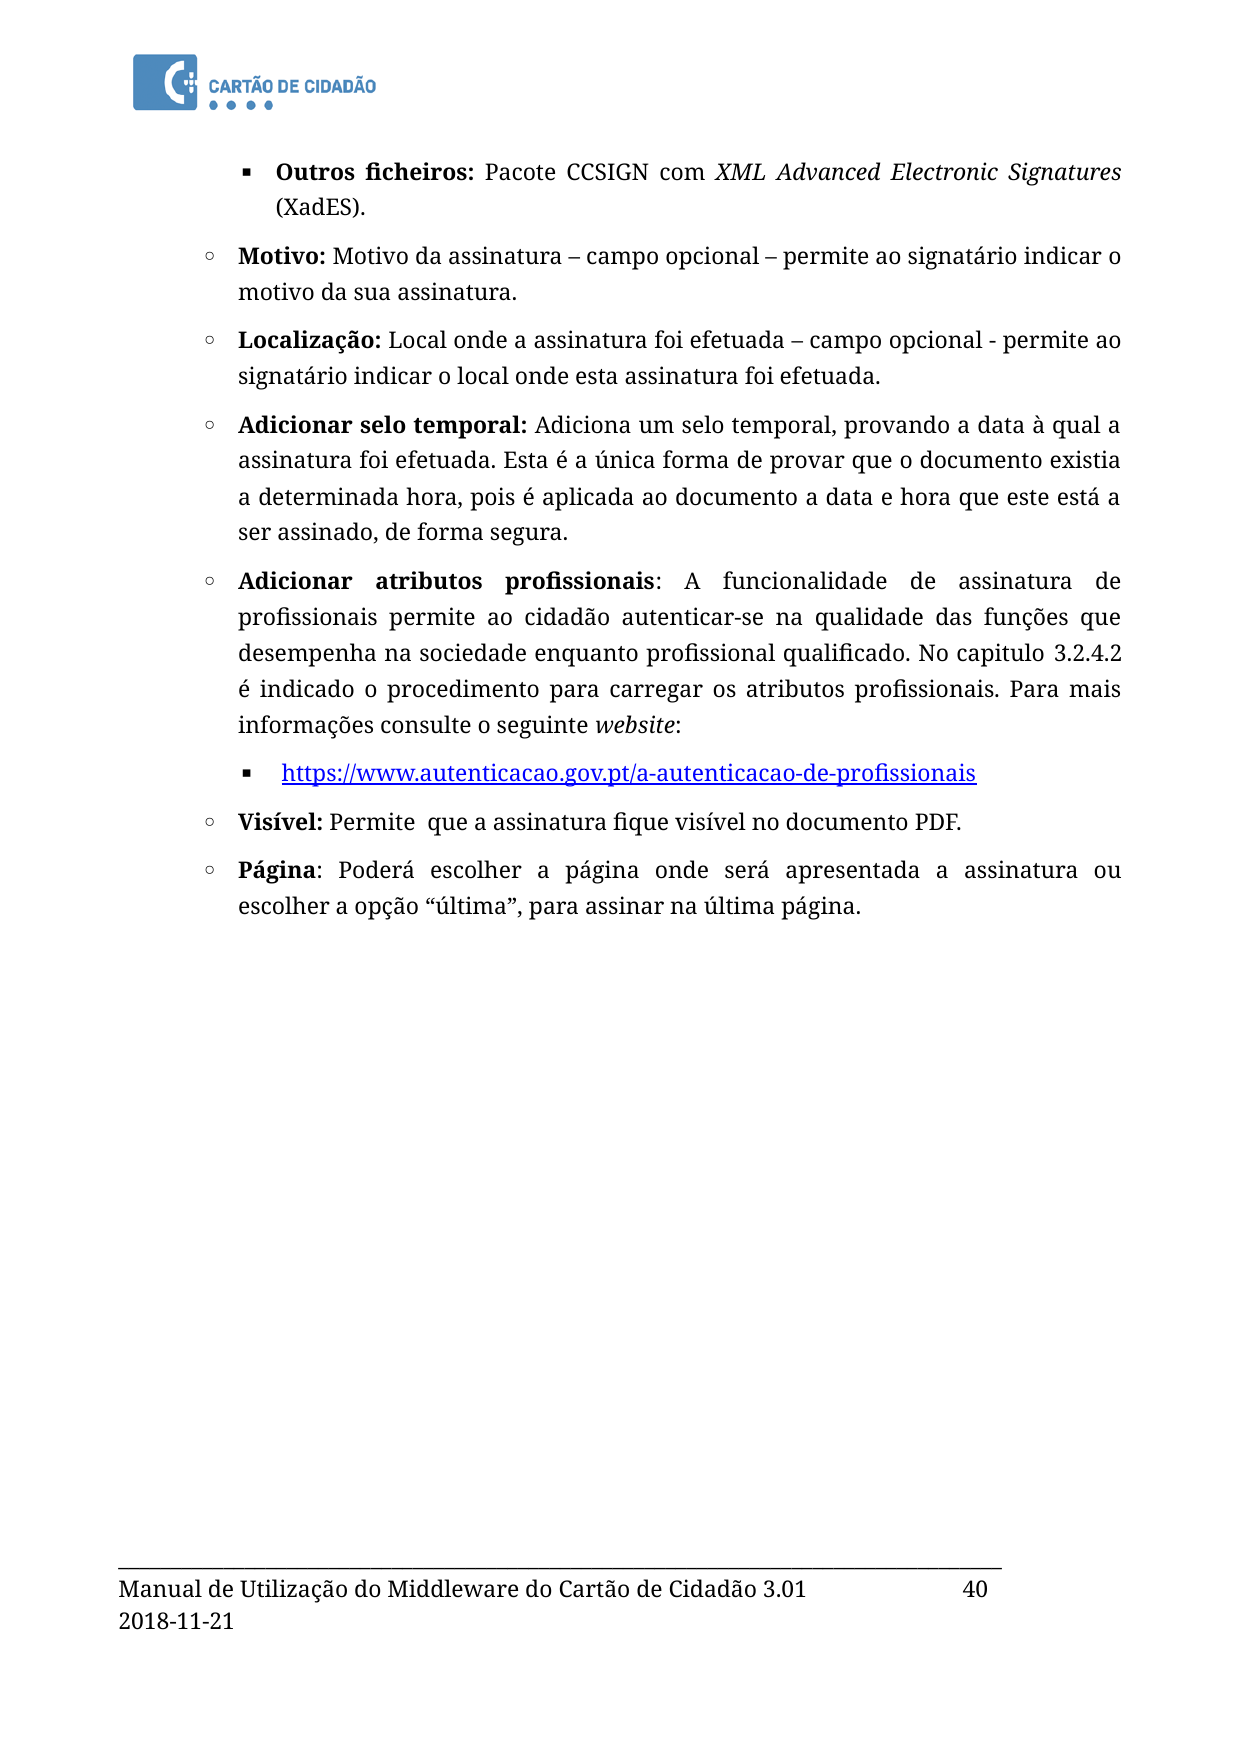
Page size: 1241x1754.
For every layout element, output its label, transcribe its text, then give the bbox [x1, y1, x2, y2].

list Adicionar selo temporal: Adiciona um selo temporal, provando a data à qual a assinatura foi efetuada. Esta é a única forma de provar que o documento existia a determinada hora, pois é aplicada ao documento a data e hora que este está a ser assinado, de forma segura. [200, 408, 1122, 548]
list Outros ficheiros: Pacote CCSIGN com XML Advanced Electronic Signatures (XadES). [238, 155, 1122, 223]
list Adicionar atributos profissionais: A funcionalidade de assinatura de profissionais permite ao cidadão autenticar-se na qualidade das funções que desempenha na sociedade enquanto profissional qualificado. No capitulo 3.2.4.2 é indicado o procedimento para carregar os atributos profissionais. Para mais informações consulte o seguinte website: [200, 565, 1122, 740]
list Localização: Local onde a assinatura foi efetuada – campo opcional - permite ao signatário indicar o local onde esta assinatura foi efetuada. [200, 324, 1122, 391]
list https://www.autenticacao.gov.pt/a-autenticacao-de-profissionais [238, 757, 1122, 788]
picture [130, 47, 423, 118]
list Página: Poderá escolher a página onde será apresentada a assinatura ou escolher a opção “última”, para assinar na última página. [200, 854, 1122, 921]
list Motivo: Motivo da assinatura – campo opcional – permite ao signatário indicar o motivo da sua assinatura. [200, 240, 1122, 307]
list Visível: Permite que a assinatura fique visível no documento PDF. [200, 805, 1122, 837]
